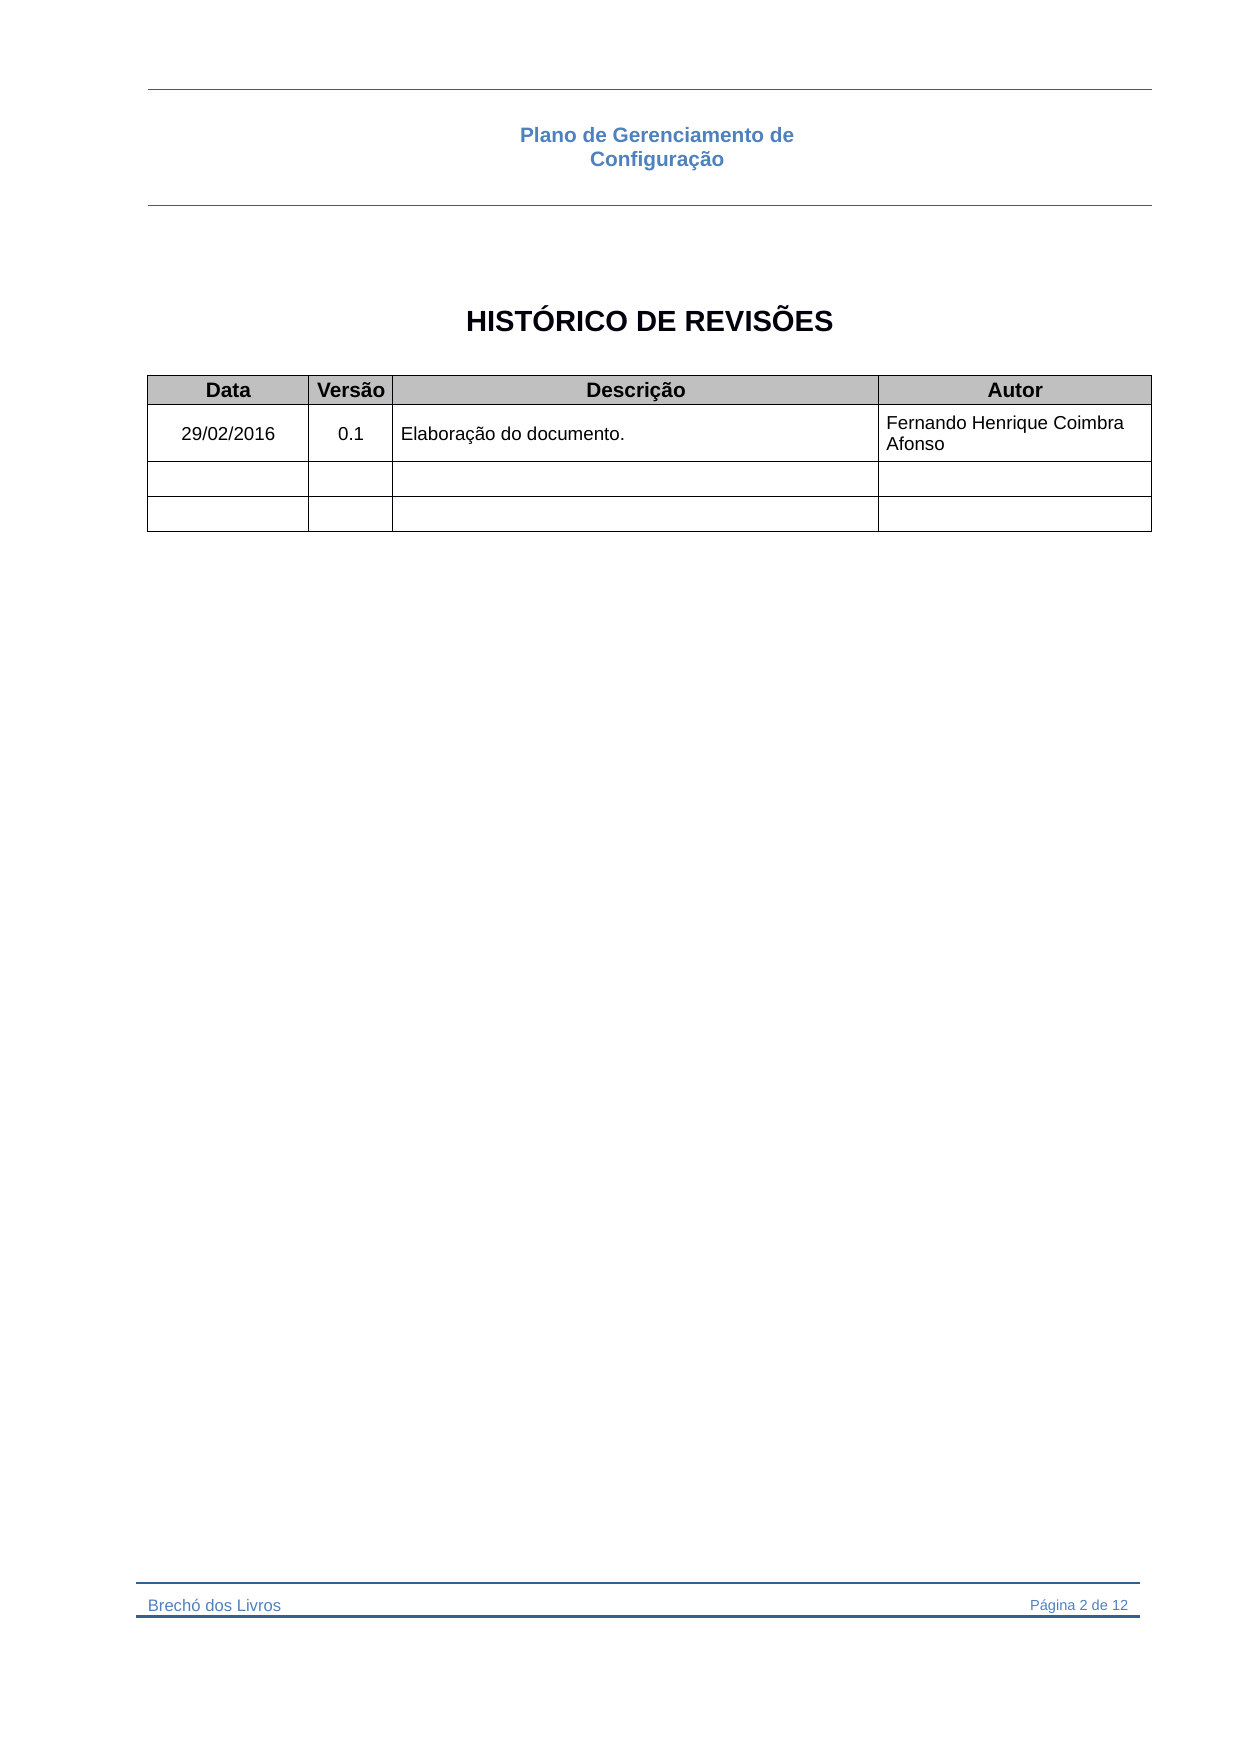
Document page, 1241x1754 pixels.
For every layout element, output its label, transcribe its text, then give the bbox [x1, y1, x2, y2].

table_cell [393, 462, 878, 496]
table_cell [879, 497, 1151, 531]
table_cell [879, 462, 1151, 496]
title Histórico de Revisões [148, 304, 1152, 337]
table_cell [148, 462, 308, 496]
table_header Descrição [393, 376, 878, 404]
table_header Data [148, 376, 308, 404]
table_header Autor [879, 376, 1151, 404]
table_cell 0.1 [309, 405, 392, 461]
table_cell 29/02/2016 [148, 405, 308, 461]
table_cell Fernando Henrique Coimbra Afonso [879, 405, 1151, 461]
table_cell [309, 462, 392, 496]
table_cell [148, 497, 308, 531]
table_header Versão [309, 376, 392, 404]
table_cell [393, 497, 878, 531]
table_cell [309, 497, 392, 531]
table_cell Elaboração do documento. [393, 405, 878, 461]
